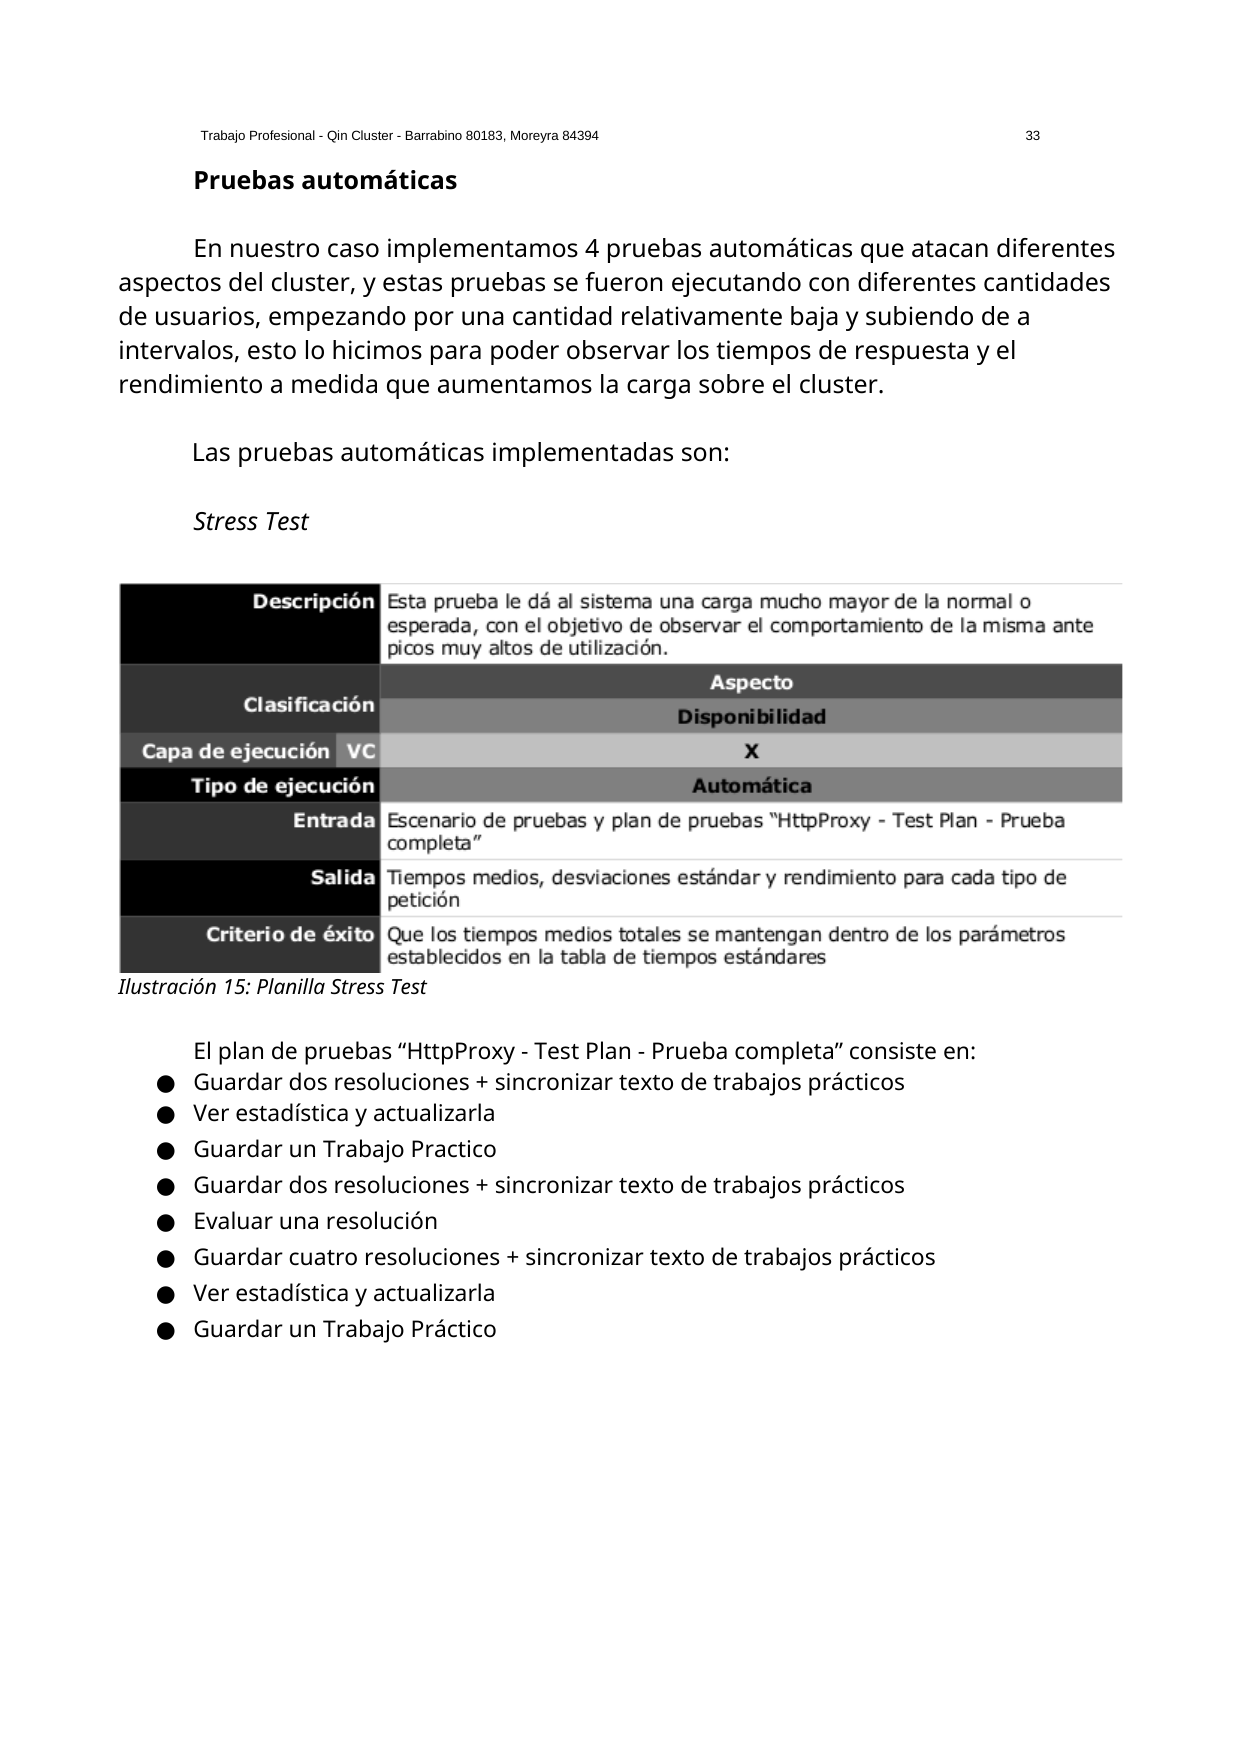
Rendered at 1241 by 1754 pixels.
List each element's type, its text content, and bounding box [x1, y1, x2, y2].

text El plan de pruebas “HttpProxy - Test Plan - Prueba completa” consiste en: [118, 1035, 1122, 1066]
text Ilustración 15: Planilla Stress Test [118, 973, 1122, 1001]
list Ver estadística y actualizarla [156, 1277, 1122, 1308]
text Pruebas automáticas [193, 162, 1122, 197]
text Stress Test [118, 503, 1122, 537]
text En nuestro caso implementamos 4 pruebas automáticas que atacan diferentes aspectos del cluster, y estas pruebas se fueron ejecutando con diferentes cantidades de usuarios, empezando por una cantidad relativamente baja y subiendo de a intervalos, esto lo hicimos para poder observar los tiempos de respuesta y el rendimiento a medida que aumentamos la carga sobre el cluster. [118, 231, 1122, 401]
list Ver estadística y actualizarla [156, 1097, 1122, 1128]
text Las pruebas automáticas implementadas son: [192, 435, 1122, 469]
list Guardar dos resoluciones + sincronizar texto de trabajos prácticos [156, 1066, 1122, 1097]
list Guardar dos resoluciones + sincronizar texto de trabajos prácticos [156, 1169, 1122, 1200]
list Guardar un Trabajo Práctico [156, 1313, 1122, 1344]
list Guardar un Trabajo Practico [156, 1133, 1122, 1164]
picture [118, 583, 1123, 973]
list Guardar cuatro resoluciones + sincronizar texto de trabajos prácticos [156, 1241, 1122, 1272]
list Evaluar una resolución [156, 1205, 1122, 1236]
